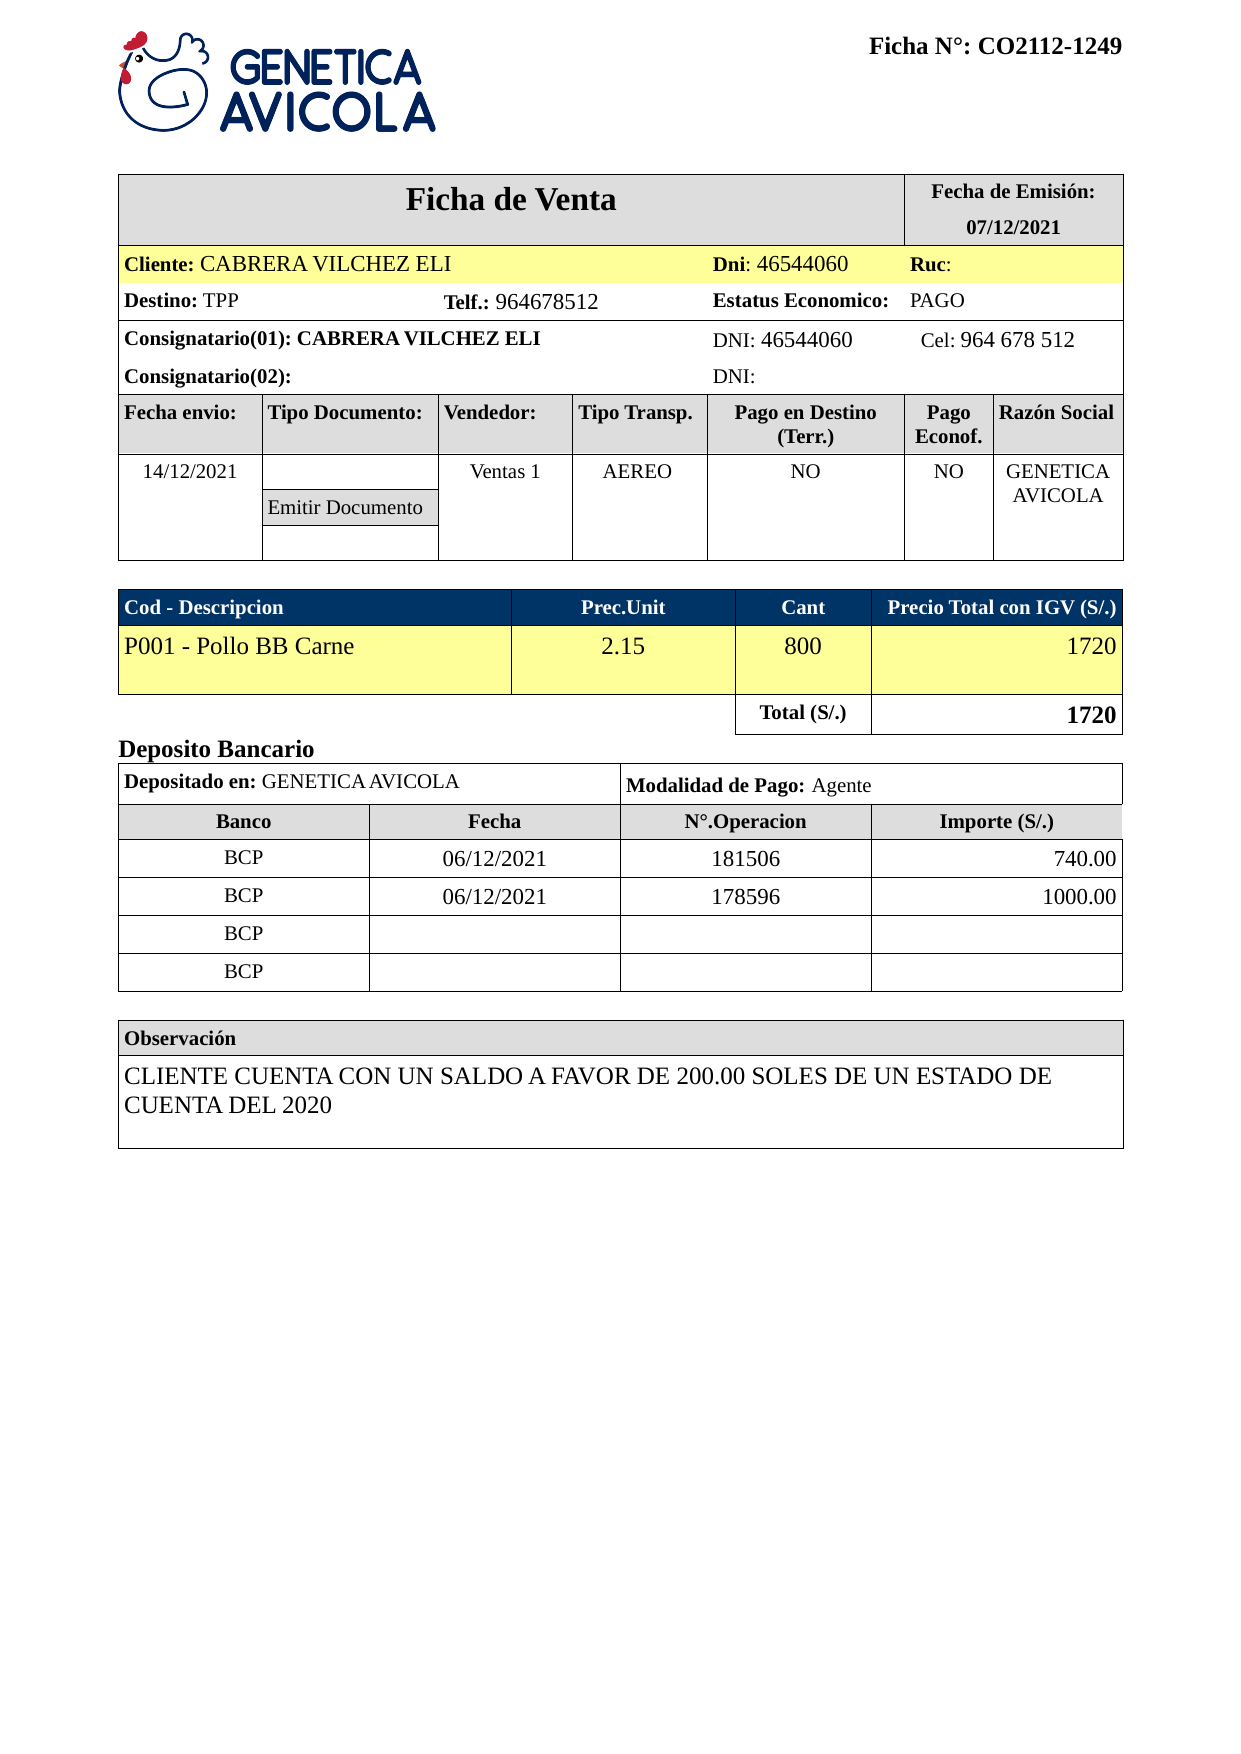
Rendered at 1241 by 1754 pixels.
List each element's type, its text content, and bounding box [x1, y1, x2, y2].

table_cell [511, 695, 735, 734]
table_cell 2.15 [512, 626, 735, 694]
table_cell DNI: 46544060 [707, 321, 915, 358]
picture [118, 31, 436, 132]
table_cell [263, 455, 438, 489]
table_cell [621, 954, 871, 991]
table_cell [872, 916, 1122, 953]
table_cell N°.Operacion [621, 805, 871, 839]
table_cell [370, 954, 620, 991]
table_header Ficha de Venta [119, 175, 904, 245]
table_cell Razón Social [994, 395, 1123, 453]
table_cell [872, 954, 1122, 991]
table_cell 06/12/2021 [370, 878, 620, 915]
table_cell Consignatario(02): [119, 358, 707, 394]
table_header Prec.Unit [512, 590, 735, 625]
table_cell 178596 [621, 878, 871, 915]
table_cell Ventas 1 [439, 455, 572, 560]
table_cell 07/12/2021 [905, 209, 1123, 245]
table_cell DNI: [707, 358, 1123, 394]
table_cell 1720 [872, 695, 1122, 734]
table_cell 1720 [872, 626, 1122, 694]
table_cell Fecha envio: [119, 395, 262, 453]
table_cell Telf.: 964678512 [438, 283, 707, 320]
text Deposito Bancario [118, 734, 1122, 763]
table_header Cod - Descripcion [119, 590, 511, 625]
table_cell Cel: 964 678 512 [915, 321, 1123, 358]
table_cell GENETICA AVICOLA [994, 455, 1123, 560]
table_cell AEREO [573, 455, 707, 560]
table_cell Destino: TPP [119, 283, 438, 320]
table_cell [118, 695, 511, 734]
table_cell Emitir Documento [263, 490, 438, 525]
table_cell [370, 916, 620, 953]
table_cell Cliente: CABRERA VILCHEZ ELI [119, 246, 707, 283]
table_cell NO [708, 455, 904, 560]
table_cell Pago Econof. [905, 395, 993, 453]
table_cell 740.00 [872, 840, 1122, 877]
table_cell NO [905, 455, 993, 560]
table_header Precio Total con IGV (S/.) [872, 590, 1122, 625]
table_cell Banco [119, 805, 369, 839]
table_cell Tipo Transp. [573, 395, 707, 453]
table_cell 1000.00 [872, 878, 1122, 915]
table_header Fecha de Emisión: [905, 175, 1123, 209]
table_cell Ruc: [904, 246, 1123, 283]
table_cell Importe (S/.) [872, 805, 1122, 839]
table_cell BCP [119, 878, 369, 915]
table_cell Pago en Destino (Terr.) [708, 395, 904, 453]
table_cell Dni: 46544060 [707, 246, 904, 283]
table_header Observación [119, 1021, 1123, 1055]
table_cell Consignatario(01): CABRERA VILCHEZ ELI [119, 321, 707, 358]
table_header Cant [736, 590, 871, 625]
table_cell Estatus Economico: [707, 283, 904, 320]
table_cell 800 [736, 626, 871, 694]
table_cell [621, 916, 871, 953]
table_cell BCP [119, 954, 369, 991]
table_cell 14/12/2021 [119, 455, 262, 560]
table_cell 181506 [621, 840, 871, 877]
table_cell Total (S/.) [736, 695, 871, 734]
table_header Depositado en: GENETICA AVICOLA [119, 764, 620, 803]
table_cell Fecha [370, 805, 620, 839]
table_cell PAGO [904, 283, 1123, 320]
table_cell CLIENTE CUENTA CON UN SALDO A FAVOR DE 200.00 SOLES DE UN ESTADO DE CUENTA DEL 2020 [119, 1056, 1123, 1148]
table_header Modalidad de Pago: Agente [621, 764, 1122, 803]
table_cell Tipo Documento: [263, 395, 438, 453]
table_cell BCP [119, 916, 369, 953]
table_cell BCP [119, 840, 369, 877]
table_cell P001 - Pollo BB Carne [119, 626, 511, 694]
table_cell Vendedor: [439, 395, 572, 453]
table_cell 06/12/2021 [370, 840, 620, 877]
table_cell [263, 526, 438, 560]
